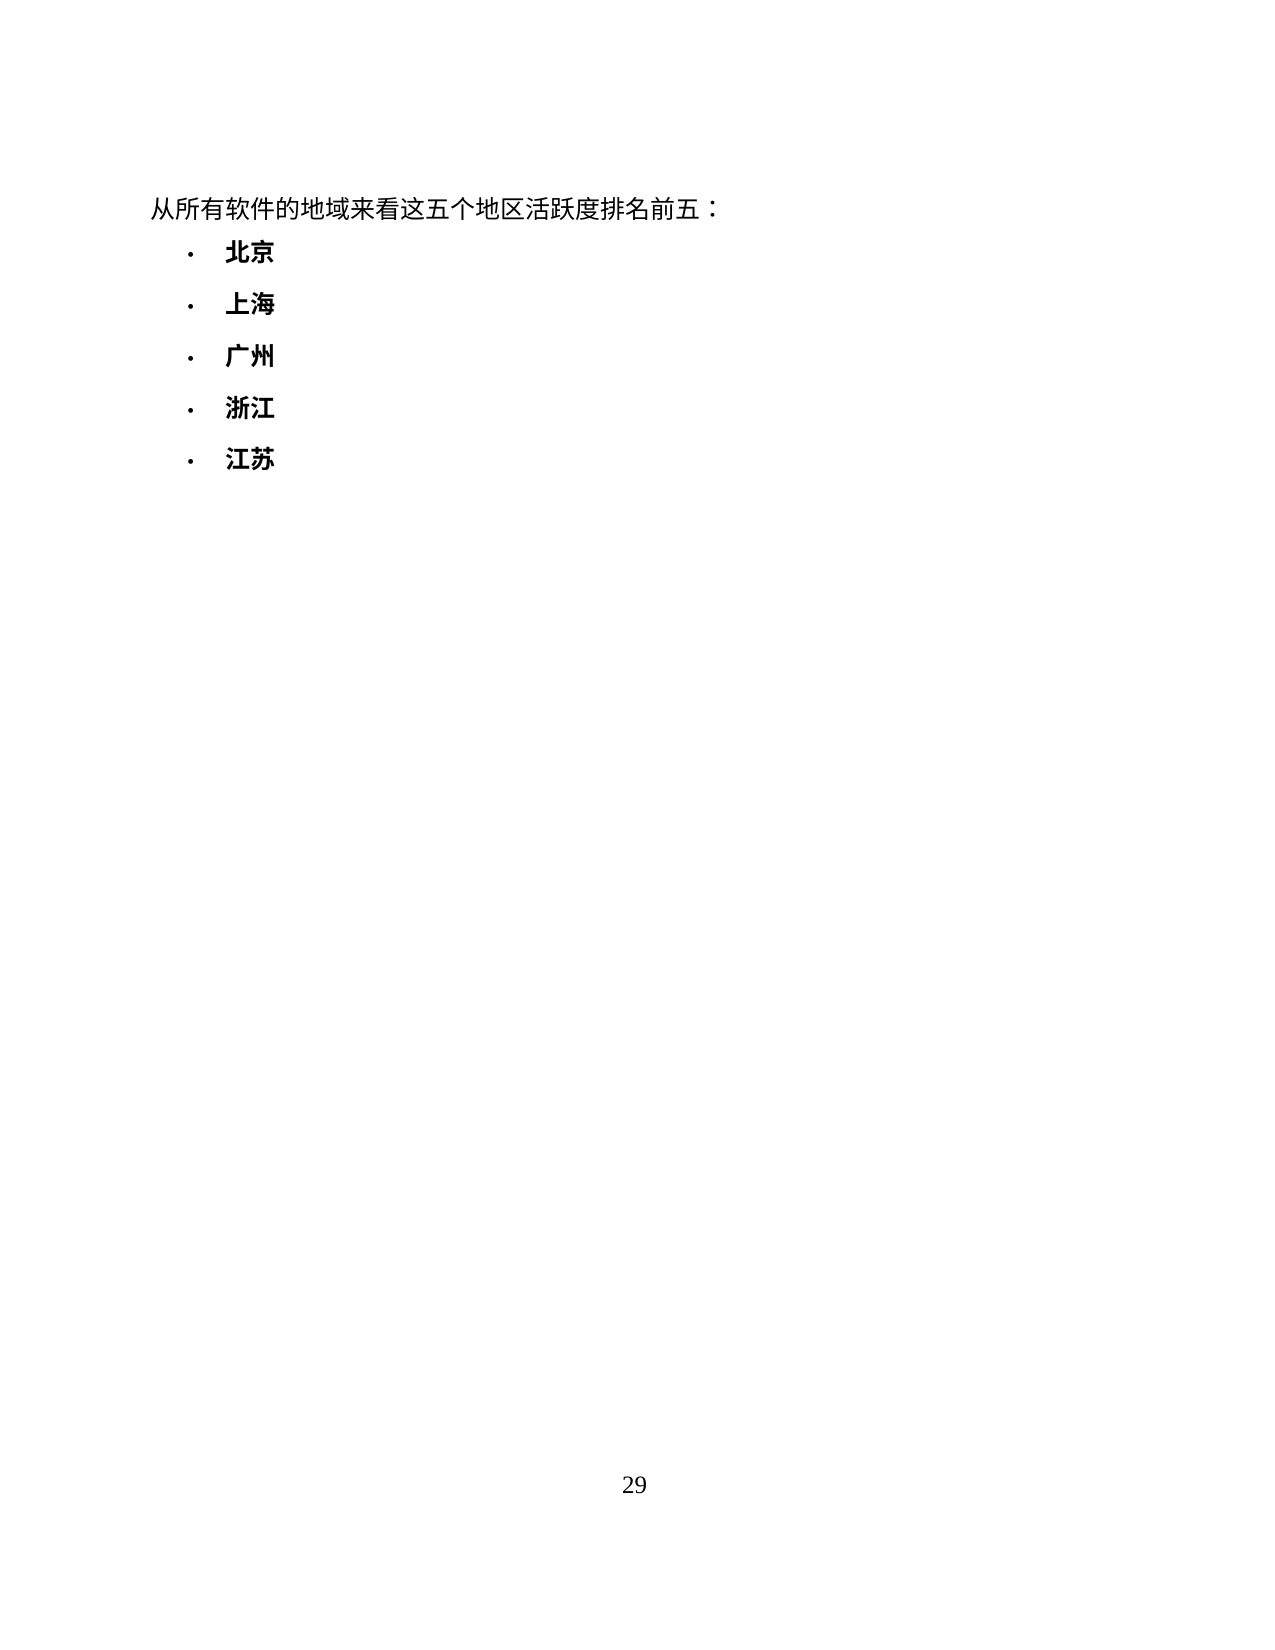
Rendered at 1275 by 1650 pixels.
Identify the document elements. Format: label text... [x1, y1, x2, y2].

list 浙江 [187, 390, 1125, 424]
list 上海 [187, 286, 1125, 320]
list 江苏 [187, 442, 1125, 476]
text 从所有软件的地域来看这五个地区活跃度排名前五： [150, 191, 1125, 225]
list 北京 [187, 234, 1125, 268]
list 广州 [187, 338, 1125, 372]
